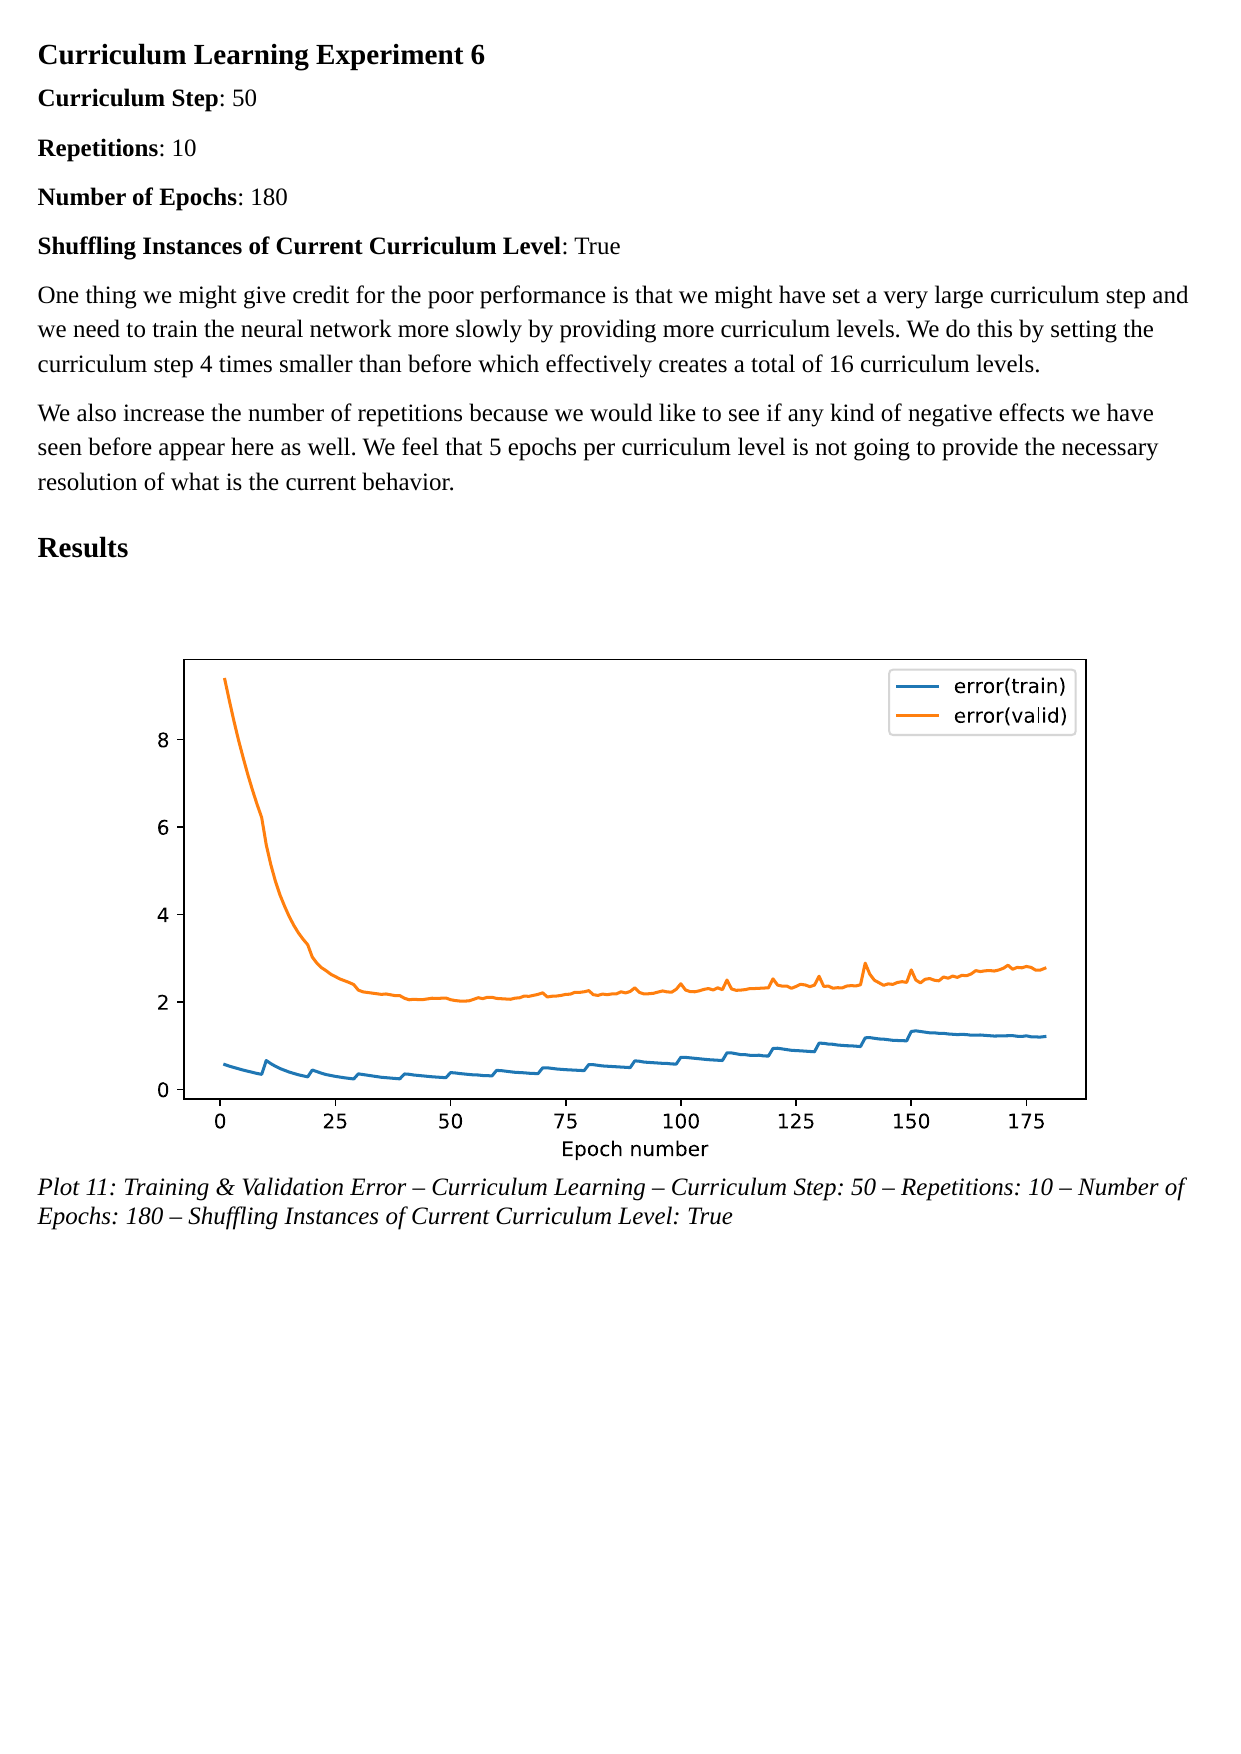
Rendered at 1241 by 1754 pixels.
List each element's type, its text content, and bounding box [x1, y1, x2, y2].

text Number of Epochs: 180 [37, 182, 1203, 210]
text One thing we might give credit for the poor performance is that we might have set a very large curriculum step and we need to train the neural network more slowly by providing more curriculum levels. We do this by setting the curriculum step 4 times smaller than before which effectively creates a total of 16 curriculum levels. [37, 280, 1203, 377]
text Curriculum Step: 50 [37, 83, 1203, 112]
text Shuffling Instances of Current Curriculum Level: True [37, 231, 1203, 259]
subtitle Results [37, 530, 1203, 564]
text Repetitions: 10 [37, 133, 1203, 161]
subtitle Curriculum Learning Experiment 6 [37, 37, 1203, 71]
text Plot 11: Training & Validation Error – Curriculum Learning – Curriculum Step: 50 – Repetitions: 10 – Number of Epochs: 180 – Shuffling Instances of Current Curriculum Level: True [37, 589, 1203, 1230]
text We also increase the number of repetitions because we would like to see if any kind of negative effects we have seen before appear here as well. We feel that 5 epochs per curriculum level is not going to provide the necessary resolution of what is the current behavior. [37, 398, 1203, 496]
